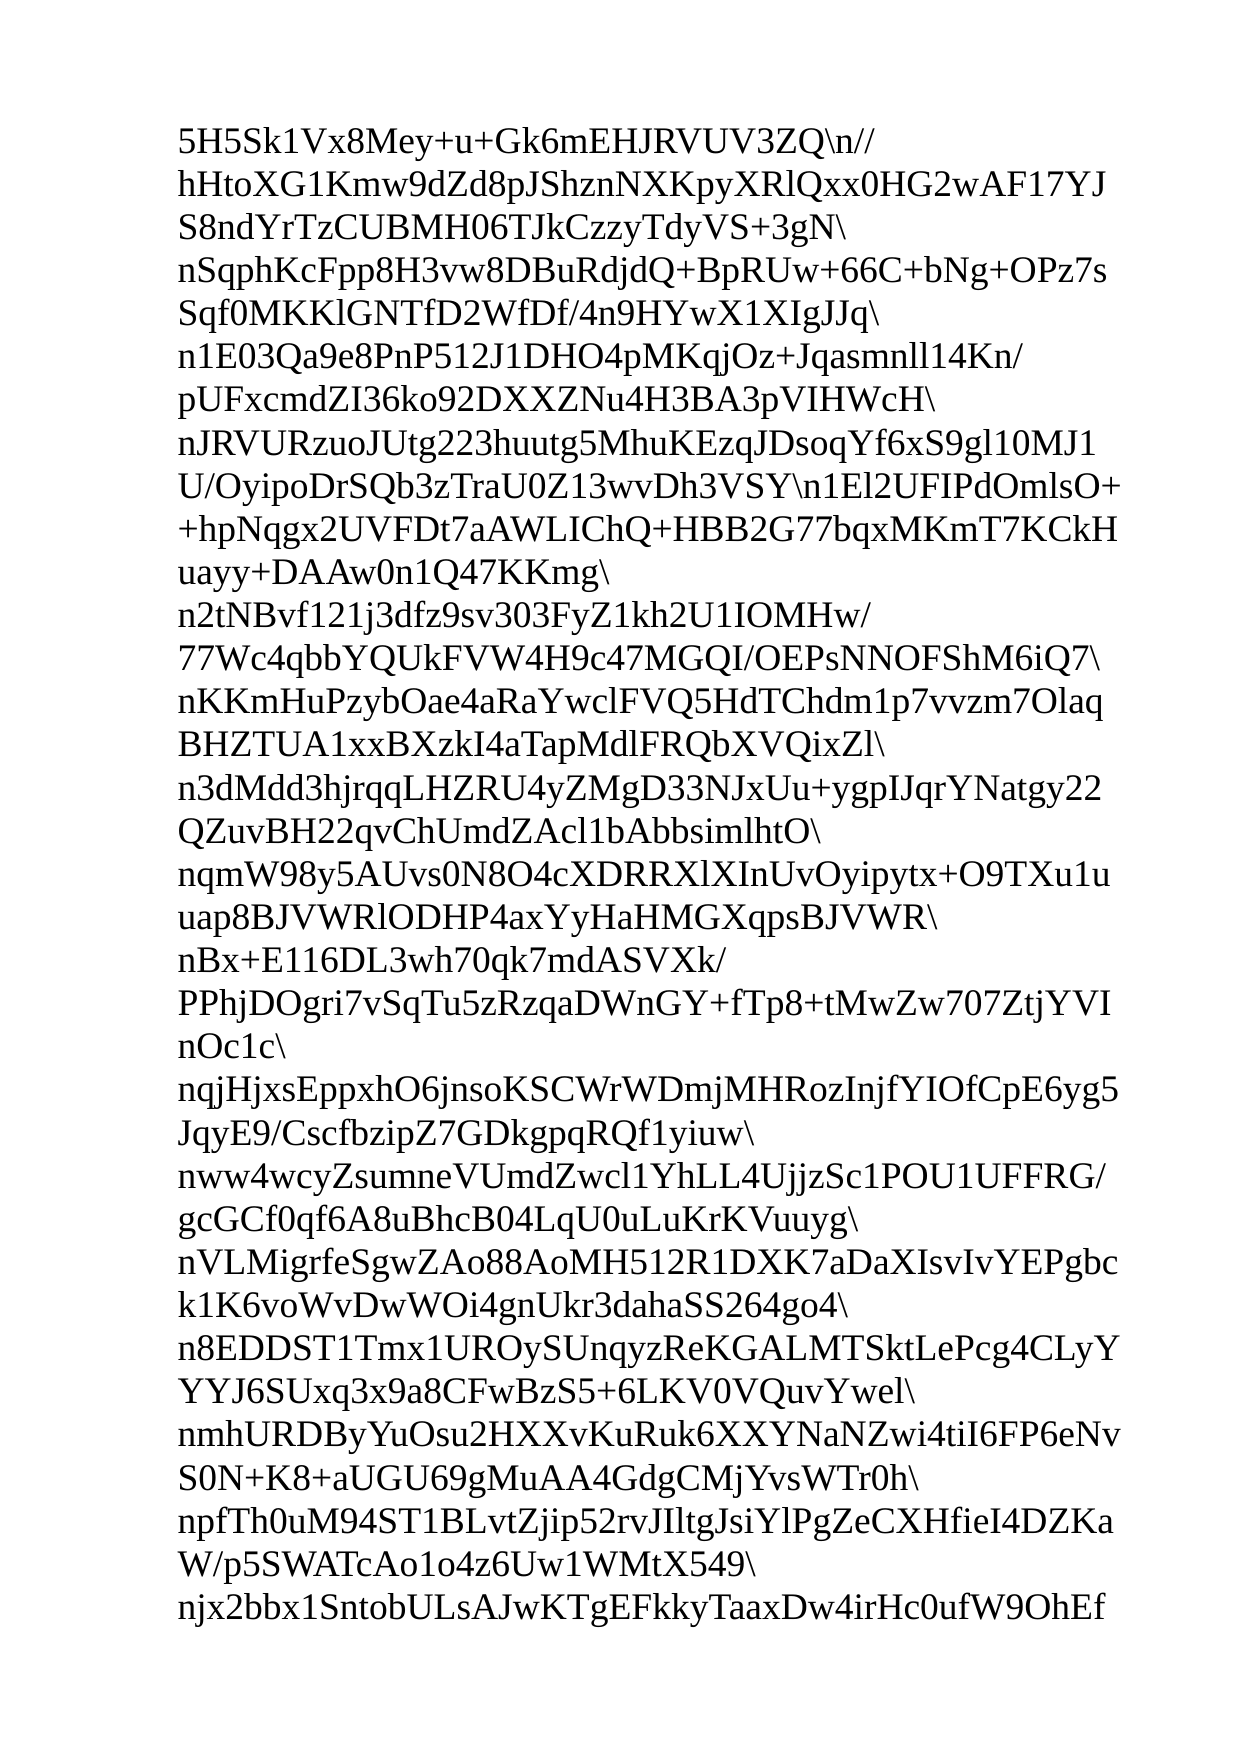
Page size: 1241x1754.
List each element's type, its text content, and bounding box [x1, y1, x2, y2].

list 5H5Sk1Vx8Mey+u+Gk6mEHJRVUV3ZQ\n//hHtoXG1Kmw9dZd8pJShznNXKpyXRlQxx0HG2wAF17YJS8ndYrTzCUBMH06TJkCzzyTdyVS+3gN\nSqphKcFpp8H3vw8DBuRdjdQ+BpRUw+66C+bNg+OPz7sSqf0MKKlGNTfD2WfDf/4n9HYwX1XIgJJq\n1E03Qa9e8PnP512J1DHO4pMKqjOz+Jqasmnll14Kn/pUFxcmdZI36ko92DXXZNu4H3BA3pVIHWcH\nJRVURzuoJUtg223huutg5MhuKEzqJDsoqYf6xS9gl10MJ1U/OyipoDrSQb3zTraU0Z13wvDh3VSY\n1El2UFIPdOmlsO++hpNqgx2UVFDt7aAWLIChQ+HBB2G77bqxMKmT7KCkHuayy+DAAw0n1Q47KKmg\n2tNBvf121j3dfz9sv303FyZ1kh2U1IOMHw/77Wc4qbbYQUkFVW4H9c47MGQI/OEPsNNOFShM6iQ7\nKKmHuPzybOae4aRaYwclFVQ5HdTChdm1p7vvzm7OlaqBHZTUA1xxBXzkI4aTapMdlFRQbXVQixZl\n3dMdd3hjrqqLHZRU4yZMgD33NJxUu+ygpIJqrYNatgy22QZuvBH22qvChUmdZAcl1bAbbsimlhtO\nqmW98y5AUvs0N8O4cXDRRXlXInUvOyipytx+O9TXu1uuap8BJVWRlODHP4axYyHaHMGXqpsBJVWR\nBx+E116DL3wh70qk7mdASVXk/PPhjDOgri7vSqTu5zRzqaDWnGY+fTp8+tMwZw707ZtjYVInOc1c\nqjHjxsEppxhO6jnsoKSCWrWDmjMHRozInjfYIOfCpE6yg5JqyE9/CscfbzipZ7GDkgpqRQf1yiuw\nww4wcyZsumneVUmdZwcl1YhLL4UjjzSc1POU1UFFRG/gcGCf0qf6A8uBhcB04LqU0uLuKrKVuuyg\nVLMigrfeSgwZAo88AoMH512R1DXK7aDaXIsvIvYEPgbck1K6voWvDwWOi4gnUkr3dahaSS264go4\n8EDDST1Tmx1UROySUnqyzReKGALMTSktLePcg4CLyYYYJ6SUxq3x9a8CFwBzS5+6LKV0VQuvYwel\nmhURDByYuOsu2HXXvKuRuk6XXYNaNZwi4tiI6FP6eNvS0N+K8+aUGU69gMuAA4GdgCMjYvsWTr0h\npfTh0uM94ST1BLvtZjip52rvJIltgJsiYlPgZeCXHfieI4DZKaW/p5SWATcAo1o4z6Uw1WMtX549\njx2bbx1SntobULsAJwKTgEFkkyTaaxDw4irHc0ufW9OhEf [177, 118, 1122, 1627]
